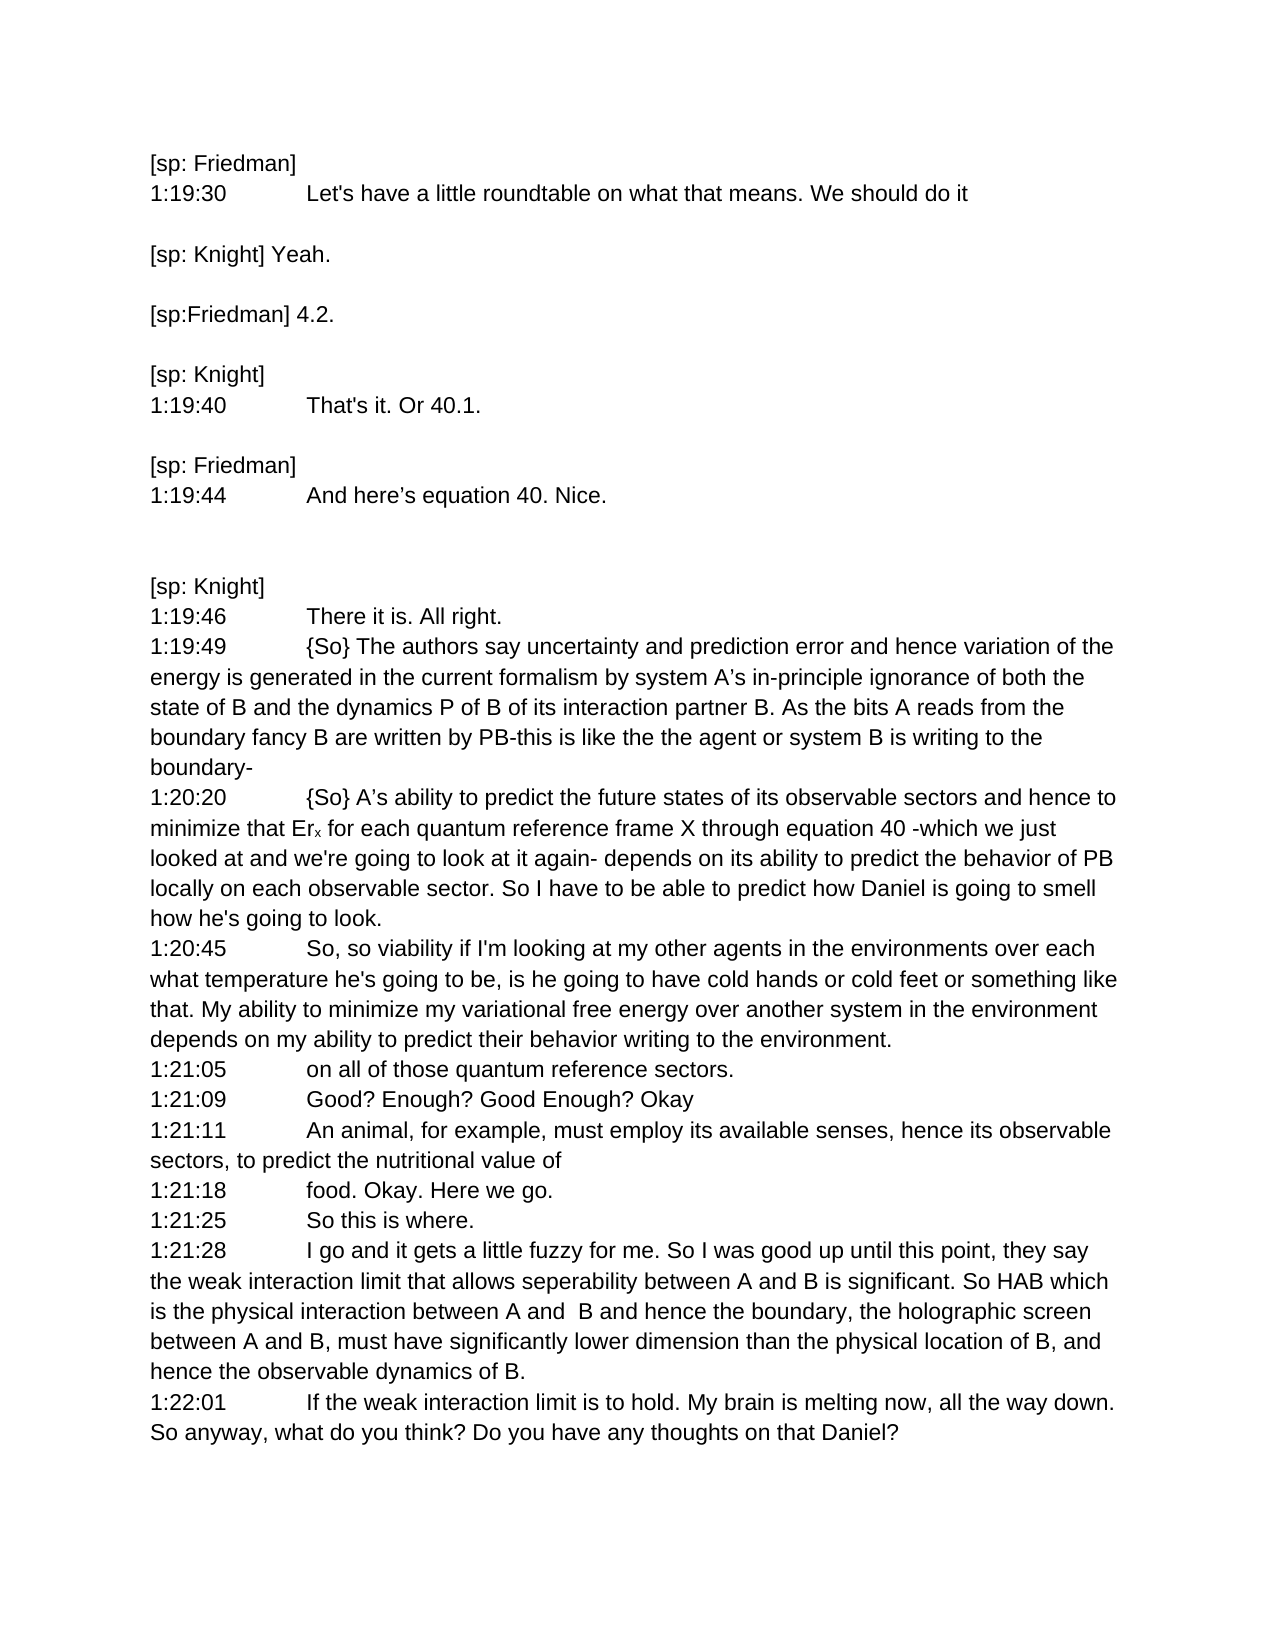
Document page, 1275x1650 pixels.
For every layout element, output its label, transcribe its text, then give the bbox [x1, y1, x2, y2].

text 1:21:28 I go and it gets a little fuzzy for me. So I was good up until this point, they say the weak interaction limit that allows seperability between A and B is significant. So HAB which is the physical interaction between A and B and hence the boundary, the holographic screen between A and B, must have significantly lower dimension than the physical location of B, and hence the observable dynamics of B. [150, 1237, 1125, 1385]
text 1:20:45 So, so viability if I'm looking at my other agents in the environments over each what temperature he's going to be, is he going to have cold hands or cold feet or something like that. My ability to minimize my variational free energy over another system in the environment depends on my ability to predict their behavior writing to the environment. [150, 935, 1125, 1052]
text [sp: Knight] [150, 573, 1125, 599]
text 1:21:11 An animal, for example, must employ its available senses, hence its observable sectors, to predict the nutritional value of [150, 1117, 1125, 1173]
text [sp: Knight] [150, 361, 1125, 388]
text [sp: Knight] Yeah. [150, 241, 1125, 267]
text [sp: Friedman] [150, 452, 1125, 478]
text 1:22:01 If the weak interaction limit is to hold. My brain is melting now, all the way down. So anyway, what do you think? Do you have any thoughts on that Daniel? [150, 1388, 1125, 1445]
text 1:21:18 food. Okay. Here we go. [150, 1177, 1125, 1203]
text 1:19:30 Let's have a little roundtable on what that means. We should do it [150, 180, 1125, 207]
text [sp: Friedman] [150, 150, 1125, 176]
text 1:19:46 There it is. All right. [150, 603, 1125, 629]
text 1:21:05 on all of those quantum reference sectors. [150, 1056, 1125, 1083]
text 1:19:40 That's it. Or 40.1. [150, 392, 1125, 418]
text 1:20:20 {So} A’s ability to predict the future states of its observable sectors and hence to minimize that Erx for each quantum reference frame X through equation 40 -which we just looked at and we're going to look at it again- depends on its ability to predict the behavior of PB locally on each observable sector. So I have to be able to predict how Daniel is going to smell how he's going to look. [150, 784, 1125, 932]
text 1:21:25 So this is where. [150, 1207, 1125, 1234]
text 1:21:09 Good? Enough? Good Enough? Okay [150, 1086, 1125, 1113]
text 1:19:44 And here’s equation 40. Nice. [150, 482, 1125, 509]
text 1:19:49 {So} The authors say uncertainty and prediction error and hence variation of the energy is generated in the current formalism by system A’s in-principle ignorance of both the state of B and the dynamics P of B of its interaction partner B. As the bits A reads from the boundary fancy B are written by PB-this is like the the agent or system B is writing to the boundary- [150, 633, 1125, 781]
text [sp:Friedman] 4.2. [150, 301, 1125, 327]
